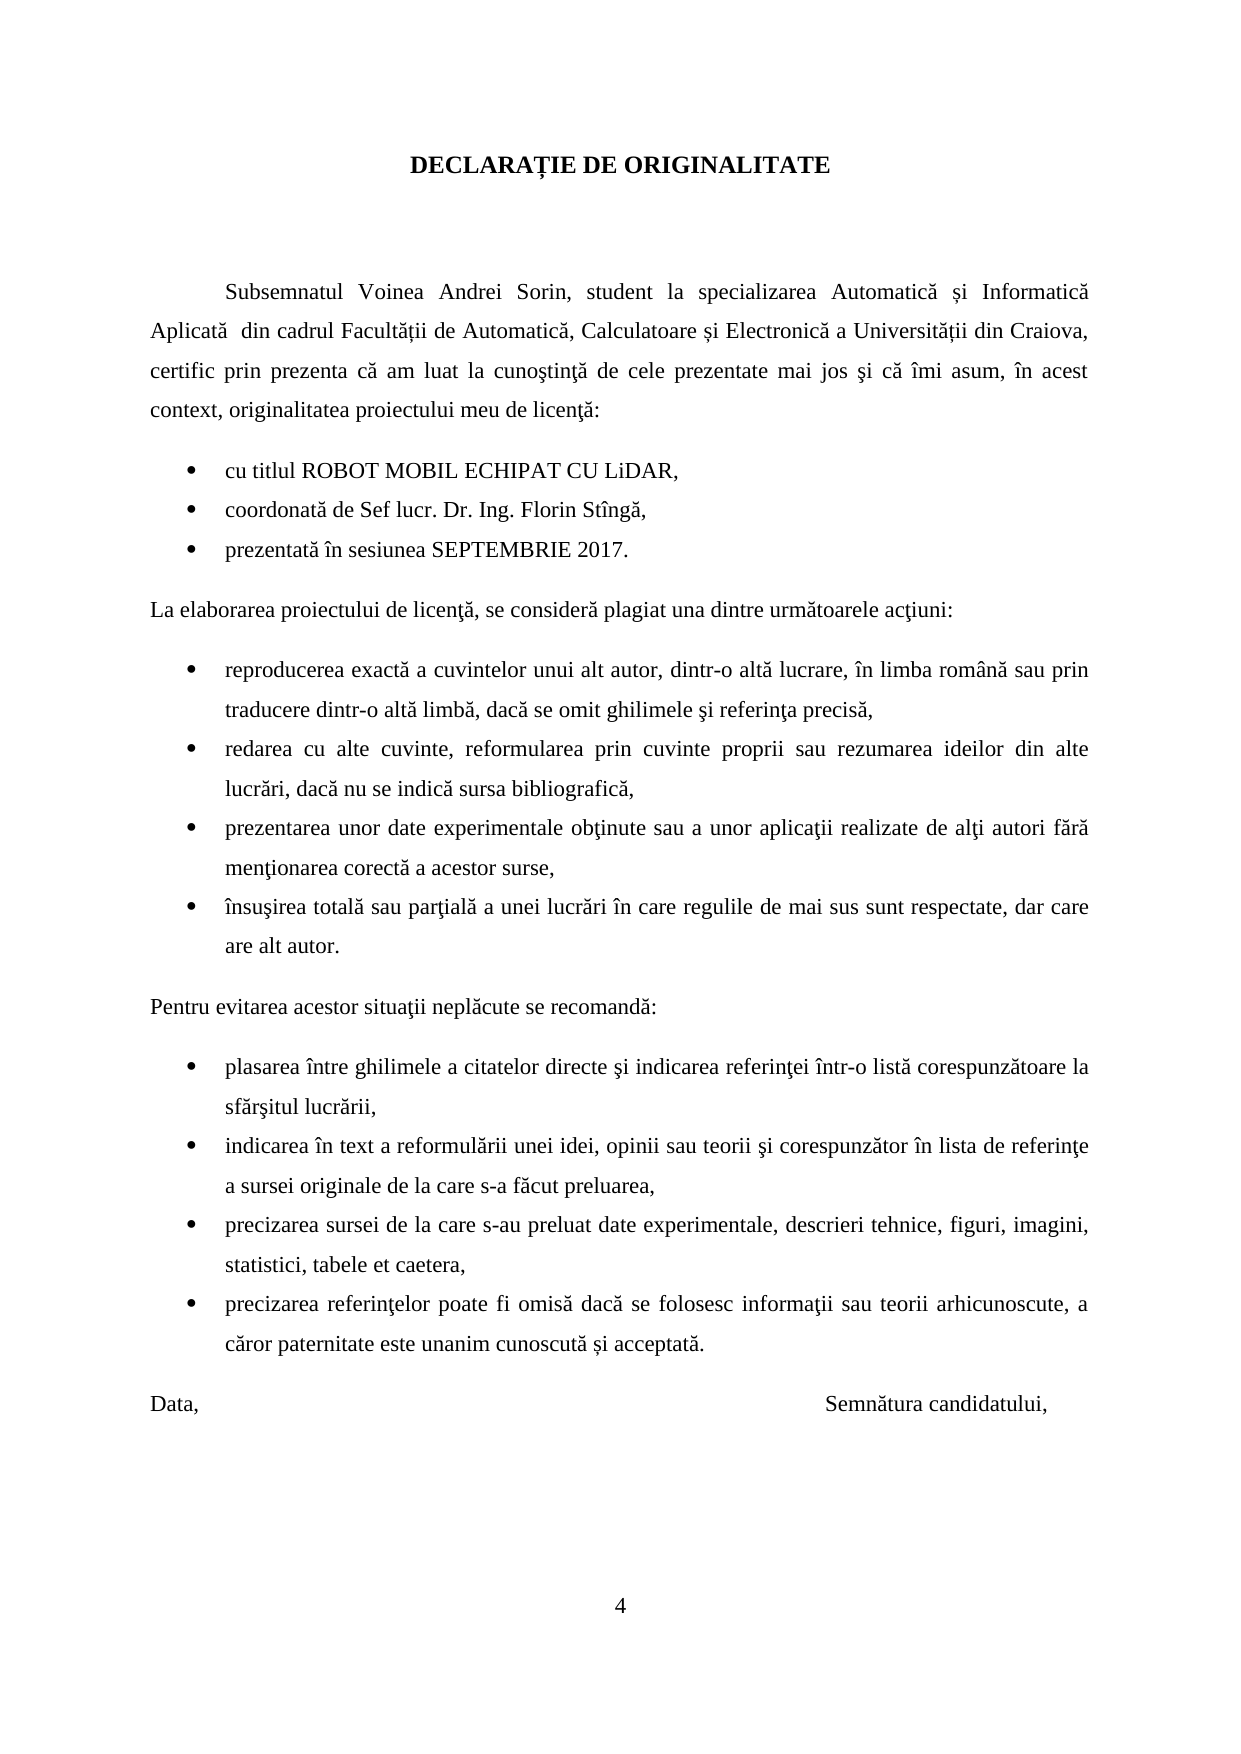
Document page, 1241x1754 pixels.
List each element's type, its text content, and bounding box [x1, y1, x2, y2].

list cu titlul ROBOT MOBIL ECHIPAT CU LiDAR, [187, 457, 1091, 483]
list însuşirea totală sau parţială a unei lucrări în care regulile de mai sus sunt respectate, dar care are alt autor. [187, 893, 1091, 959]
list prezentarea unor date experimentale obţinute sau a unor aplicaţii realizate de alţi autori fără menţionarea corectă a acestor surse, [187, 814, 1091, 880]
list reproducerea exactă a cuvintelor unui alt autor, dintr-o altă lucrare, în limba română sau prin traducere dintr-o altă limbă, dacă se omit ghilimele şi referinţa precisă, [187, 656, 1091, 722]
text Pentru evitarea acestor situaţii neplăcute se recomandă: [150, 993, 1091, 1019]
text La elaborarea proiectului de licenţă, se consideră plagiat una dintre următoarele acţiuni: [150, 596, 1091, 622]
list indicarea în text a reformulării unei idei, opinii sau teorii şi corespunzător în lista de referinţe a sursei originale de la care s-a făcut preluarea, [187, 1132, 1091, 1198]
list prezentată în sesiunea SEPTEMBRIE 2017. [187, 536, 1091, 562]
list plasarea între ghilimele a citatelor directe şi indicarea referinţei într-o listă corespunzătoare la sfărşitul lucrării, [187, 1053, 1091, 1119]
text Subsemnatul Voinea Andrei Sorin, student la specializarea Automatică și Informatică Aplicată din cadrul Facultății de Automatică, Calculatoare și Electronică a Universității din Craiova, certific prin prezenta că am luat la cunoştinţă de cele prezentate mai jos şi că îmi asum, în acest context, originalitatea proiectului meu de licenţă: [150, 278, 1091, 423]
text Data, Semnătura candidatului, [150, 1390, 1091, 1416]
list precizarea sursei de la care s-au preluat date experimentale, descrieri tehnice, figuri, imagini, statistici, tabele et caetera, [187, 1211, 1091, 1277]
list precizarea referinţelor poate fi omisă dacă se folosesc informaţii sau teorii arhicunoscute, a căror paternitate este unanim cunoscută și acceptată. [187, 1290, 1091, 1356]
list coordonată de Sef lucr. Dr. Ing. Florin Stîngă, [187, 496, 1091, 522]
text DECLARAȚIE DE ORIGINALITATE [150, 150, 1091, 179]
list redarea cu alte cuvinte, reformularea prin cuvinte proprii sau rezumarea ideilor din alte lucrări, dacă nu se indică sursa bibliografică, [187, 735, 1091, 801]
